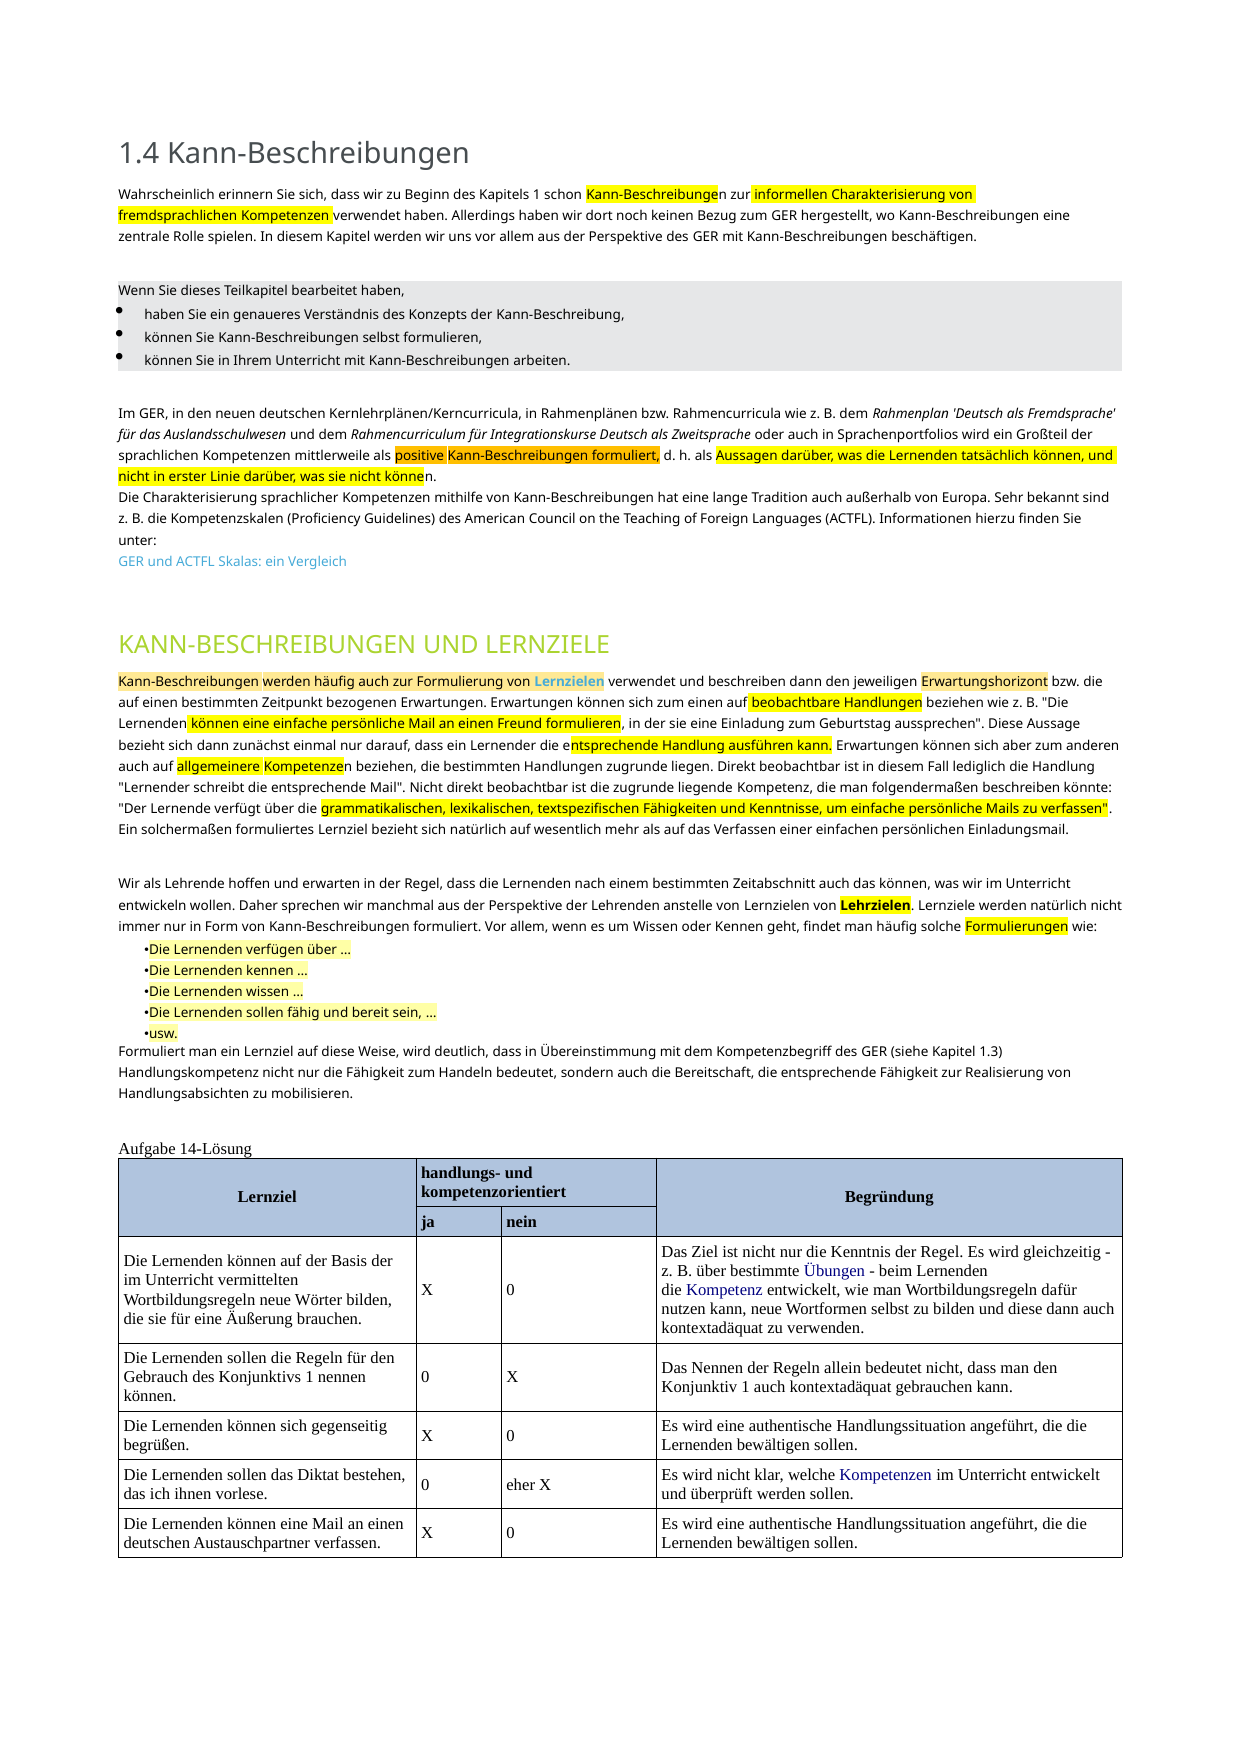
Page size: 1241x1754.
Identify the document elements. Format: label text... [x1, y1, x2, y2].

table_cell Die Lernenden sollen die Regeln für den Gebrauch des Konjunktivs 1 nennen können. [119, 1344, 416, 1411]
table_cell eher X [502, 1460, 656, 1508]
subtitle Aufgabe 14-Lösung [118, 1138, 1122, 1158]
table_cell 0 [502, 1237, 656, 1342]
list haben Sie ein genaueres Verständnis des Konzepts der Kann-Beschreibung, [118, 302, 1122, 325]
list Die Lernenden sollen fähig und bereit sein, … [118, 1000, 1122, 1021]
list Die Lernenden kennen … [118, 959, 1122, 979]
table_cell X [502, 1344, 656, 1411]
list können Sie Kann-Beschreibungen selbst formulieren, [118, 325, 1122, 348]
text Wir als Lehrende hoffen und erwarten in der Regel, dass die Lernenden nach einem bestimmten Zeitabschnitt auch das können, was wir im Unterricht entwickeln wollen. Daher sprechen wir manchmal aus der Perspektive der Lehrenden anstelle von Lernzielen von Lehrzielen. Lernziele werden natürlich nicht immer nur in Form von Kann-Beschreibungen formuliert. Vor allem, wenn es um Wissen oder Kennen geht, findet man häufig solche Formulierungen wie: [118, 874, 1122, 935]
table_cell X [417, 1412, 501, 1459]
table_cell Es wird nicht klar, welche Kompetenzen im Unterricht entwickelt und überprüft werden sollen. [657, 1460, 1122, 1508]
table_header handlungs- und kompetenzorientiert [417, 1159, 656, 1206]
text Formuliert man ein Lernziel auf diese Weise, wird deutlich, dass in Übereinstimmung mit dem Kompetenzbegriff des GER (siehe Kapitel 1.3) Handlungskompetenz nicht nur die Fähigkeit zum Handeln bedeutet, sondern auch die Bereitschaft, die entsprechende Fähigkeit zur Realisierung von Handlungsabsichten zu mobilisieren. [118, 1042, 1122, 1103]
table_header Begründung [657, 1159, 1122, 1236]
table_cell Es wird eine authentische Handlungssituation angeführt, die die Lernenden bewältigen sollen. [657, 1412, 1122, 1459]
list können Sie in Ihrem Unterricht mit Kann-Beschreibungen arbeiten. [118, 348, 1122, 371]
list Die Lernenden verfügen über … [118, 938, 1122, 959]
table_cell Das Ziel ist nicht nur die Kenntnis der Regel. Es wird gleichzeitig - z. B. über bestimmte Übungen - beim Lernenden die Kompetenz entwickelt, wie man Wortbildungsregeln dafür nutzen kann, neue Wortformen selbst zu bilden und diese dann auch kontextadäquat zu verwenden. [657, 1237, 1122, 1342]
table_cell Die Lernenden können sich gegenseitig begrüßen. [119, 1412, 416, 1459]
subtitle KANN-BESCHREIBUNGEN UND LERNZIELE [118, 627, 1122, 661]
table_cell nein [502, 1207, 656, 1236]
table_cell ja [417, 1207, 501, 1236]
text Die Charakterisierung sprachlicher Kompetenzen mithilfe von Kann-Beschreibungen hat eine lange Tradition auch außerhalb von Europa. Sehr bekannt sind z. B. die Kompetenzskalen (Proficiency Guidelines) des American Council on the Teaching of Foreign Languages (ACTFL). Informationen hierzu finden Sie unter: [118, 488, 1122, 549]
table_cell X [417, 1237, 501, 1342]
table_cell Die Lernenden können eine Mail an einen deutschen Austauschpartner verfassen. [119, 1509, 416, 1557]
text Kann-Beschreibungen werden häufig auch zur Formulierung von Lernzielen verwendet und beschreiben dann den jeweiligen Erwartungshorizont bzw. die auf einen bestimmten Zeitpunkt bezogenen Erwartungen. Erwartungen können sich zum einen auf beobachtbare Handlungen beziehen wie z. B. "Die Lernenden können eine einfache persönliche Mail an einen Freund formulieren, in der sie eine Einladung zum Geburtstag aussprechen". Diese Aussage bezieht sich dann zunächst einmal nur darauf, dass ein Lernender die entsprechende Handlung ausführen kann. Erwartungen können sich aber zum anderen auch auf allgemeinere Kompetenzen beziehen, die bestimmten Handlungen zugrunde liegen. Direkt beobachtbar ist in diesem Fall lediglich die Handlung "Lernender schreibt die entsprechende Mail". Nicht direkt beobachtbar ist die zugrunde liegende Kompetenz, die man folgendermaßen beschreiben könnte: "Der Lernende verfügt über die grammatikalischen, lexikalischen, textspezifischen Fähigkeiten und Kenntnisse, um einfache persönliche Mails zu verfassen". Ein solchermaßen formuliertes Lernziel bezieht sich natürlich auf wesentlich mehr als auf das Verfassen einer einfachen persönlichen Einladungsmail. [118, 672, 1122, 839]
text GER und ACTFL Skalas: ein Vergleich [118, 552, 1122, 570]
subtitle 1.4 Kann-Beschreibungen [118, 133, 1122, 172]
table_cell Die Lernenden sollen das Diktat bestehen, das ich ihnen vorlese. [119, 1460, 416, 1508]
table_cell Die Lernenden können auf der Basis der im Unterricht vermittelten Wortbildungsregeln neue Wörter bilden, die sie für eine Äußerung brauchen. [119, 1237, 416, 1342]
table_cell X [417, 1509, 501, 1557]
table_cell 0 [502, 1509, 656, 1557]
text Wenn Sie dieses Teilkapitel bearbeitet haben, [118, 281, 1122, 300]
table_cell Das Nennen der Regeln allein bedeutet nicht, dass man den Konjunktiv 1 auch kontextadäquat gebrauchen kann. [657, 1344, 1122, 1411]
table_cell 0 [417, 1460, 501, 1508]
list Die Lernenden wissen … [118, 979, 1122, 1000]
list usw. [118, 1021, 1122, 1042]
table_cell 0 [417, 1344, 501, 1411]
table_cell 0 [502, 1412, 656, 1459]
text Wahrscheinlich erinnern Sie sich, dass wir zu Beginn des Kapitels 1 schon Kann-Beschreibungen zur informellen Charakterisierung von fremdsprachlichen Kompetenzen verwendet haben. Allerdings haben wir dort noch keinen Bezug zum GER hergestellt, wo Kann-Beschreibungen eine zentrale Rolle spielen. In diesem Kapitel werden wir uns vor allem aus der Perspektive des GER mit Kann-Beschreibungen beschäftigen. [118, 185, 1122, 246]
table_header Lernziel [119, 1159, 416, 1236]
text Im GER, in den neuen deutschen Kernlehrplänen/Kerncurricula, in Rahmenplänen bzw. Rahmencurricula wie z. B. dem Rahmenplan 'Deutsch als Fremdsprache' für das Auslandsschulwesen und dem Rahmencurriculum für Integrationskurse Deutsch als Zweitsprache oder auch in Sprachenportfolios wird ein Großteil der sprachlichen Kompetenzen mittlerweile als positive Kann-Beschreibungen formuliert, d. h. als Aussagen darüber, was die Lernenden tatsächlich können, und nicht in erster Linie darüber, was sie nicht können. [118, 404, 1122, 486]
table_cell Es wird eine authentische Handlungssituation angeführt, die die Lernenden bewältigen sollen. [657, 1509, 1122, 1557]
